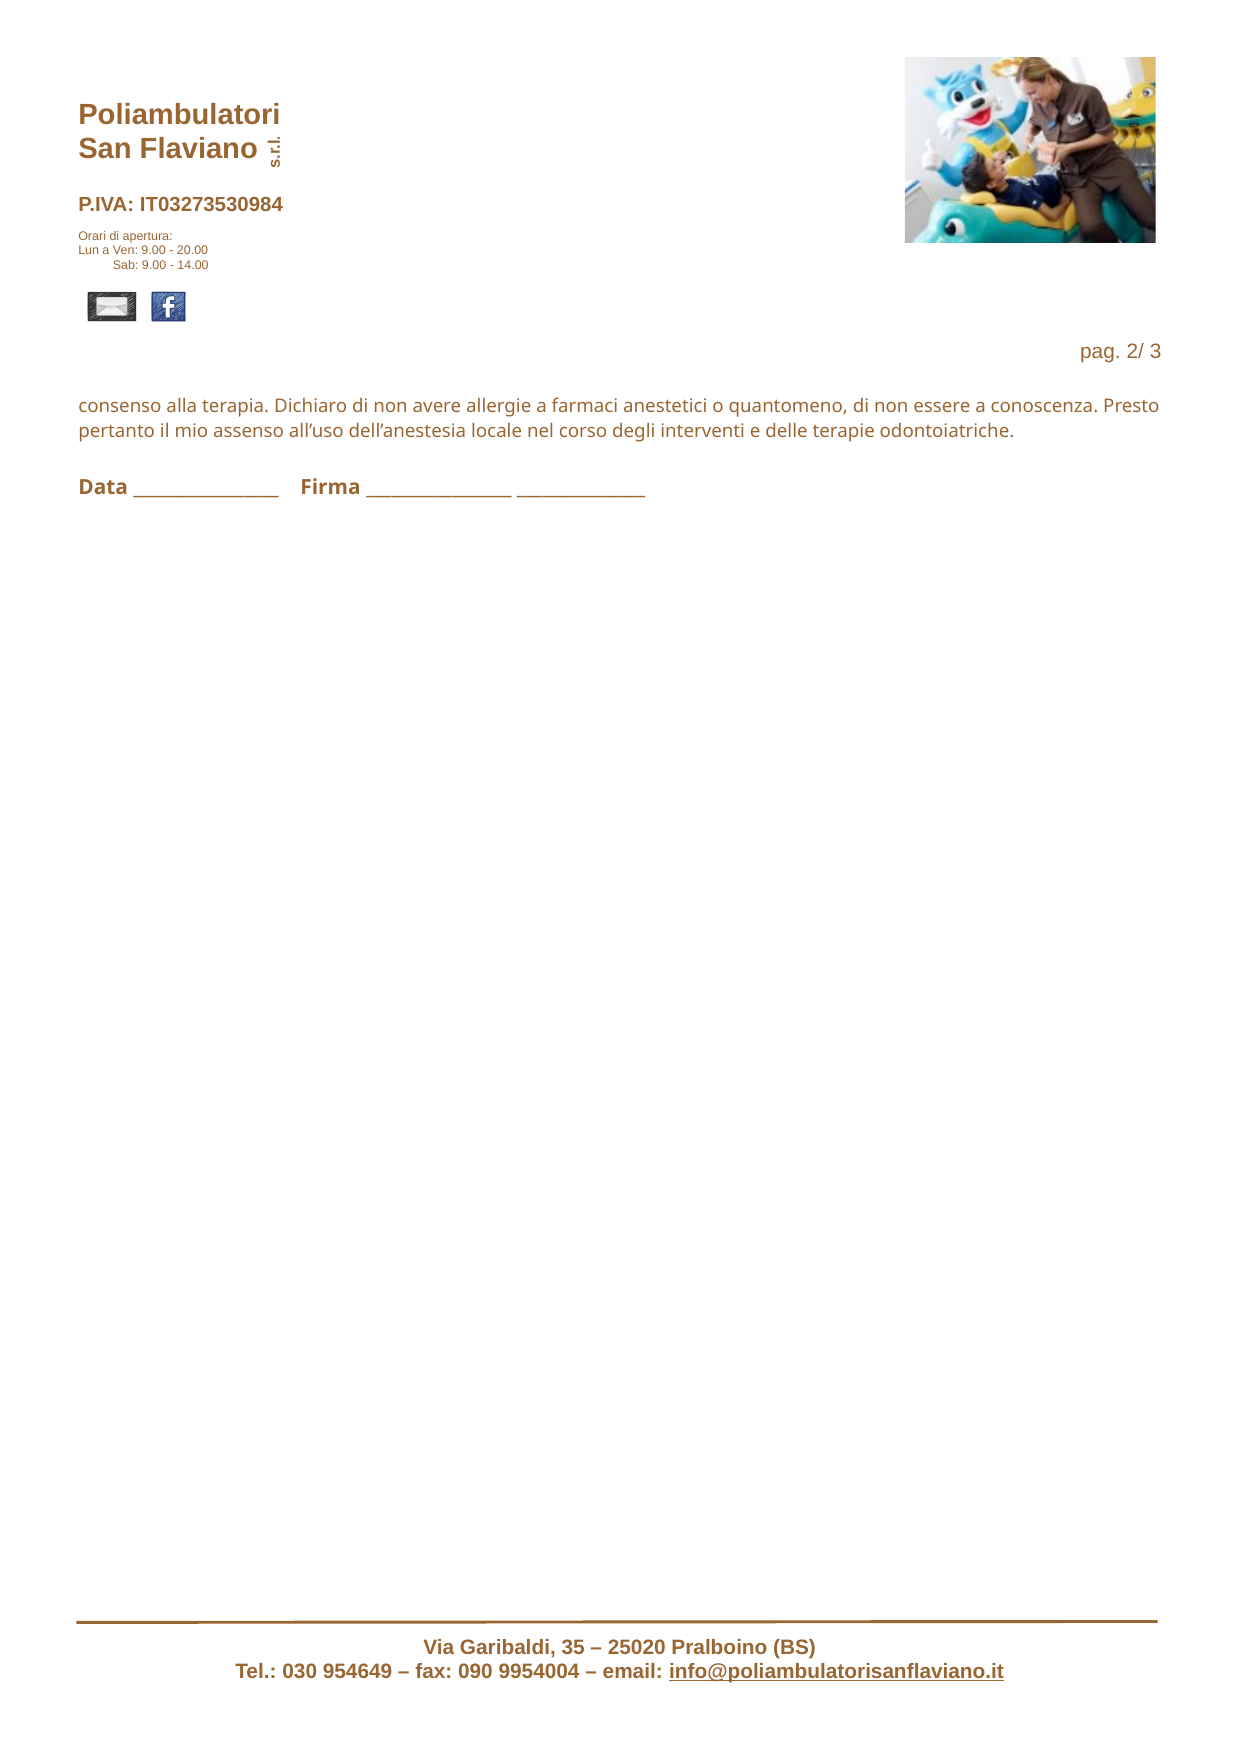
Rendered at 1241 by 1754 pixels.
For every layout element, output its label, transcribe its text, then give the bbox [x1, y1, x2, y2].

picture [78, 286, 192, 327]
picture [904, 57, 1156, 243]
text Data _________________ Firma _________________ _______________ [78, 472, 1161, 500]
text consenso alla terapia. Dichiaro di non avere allergie a farmaci anestetici o quantomeno, di non essere a conoscenza. Presto pertanto il mio assenso all’uso dell’anestesia locale nel corso degli interventi e delle terapie odontoiatriche. [78, 392, 1161, 443]
